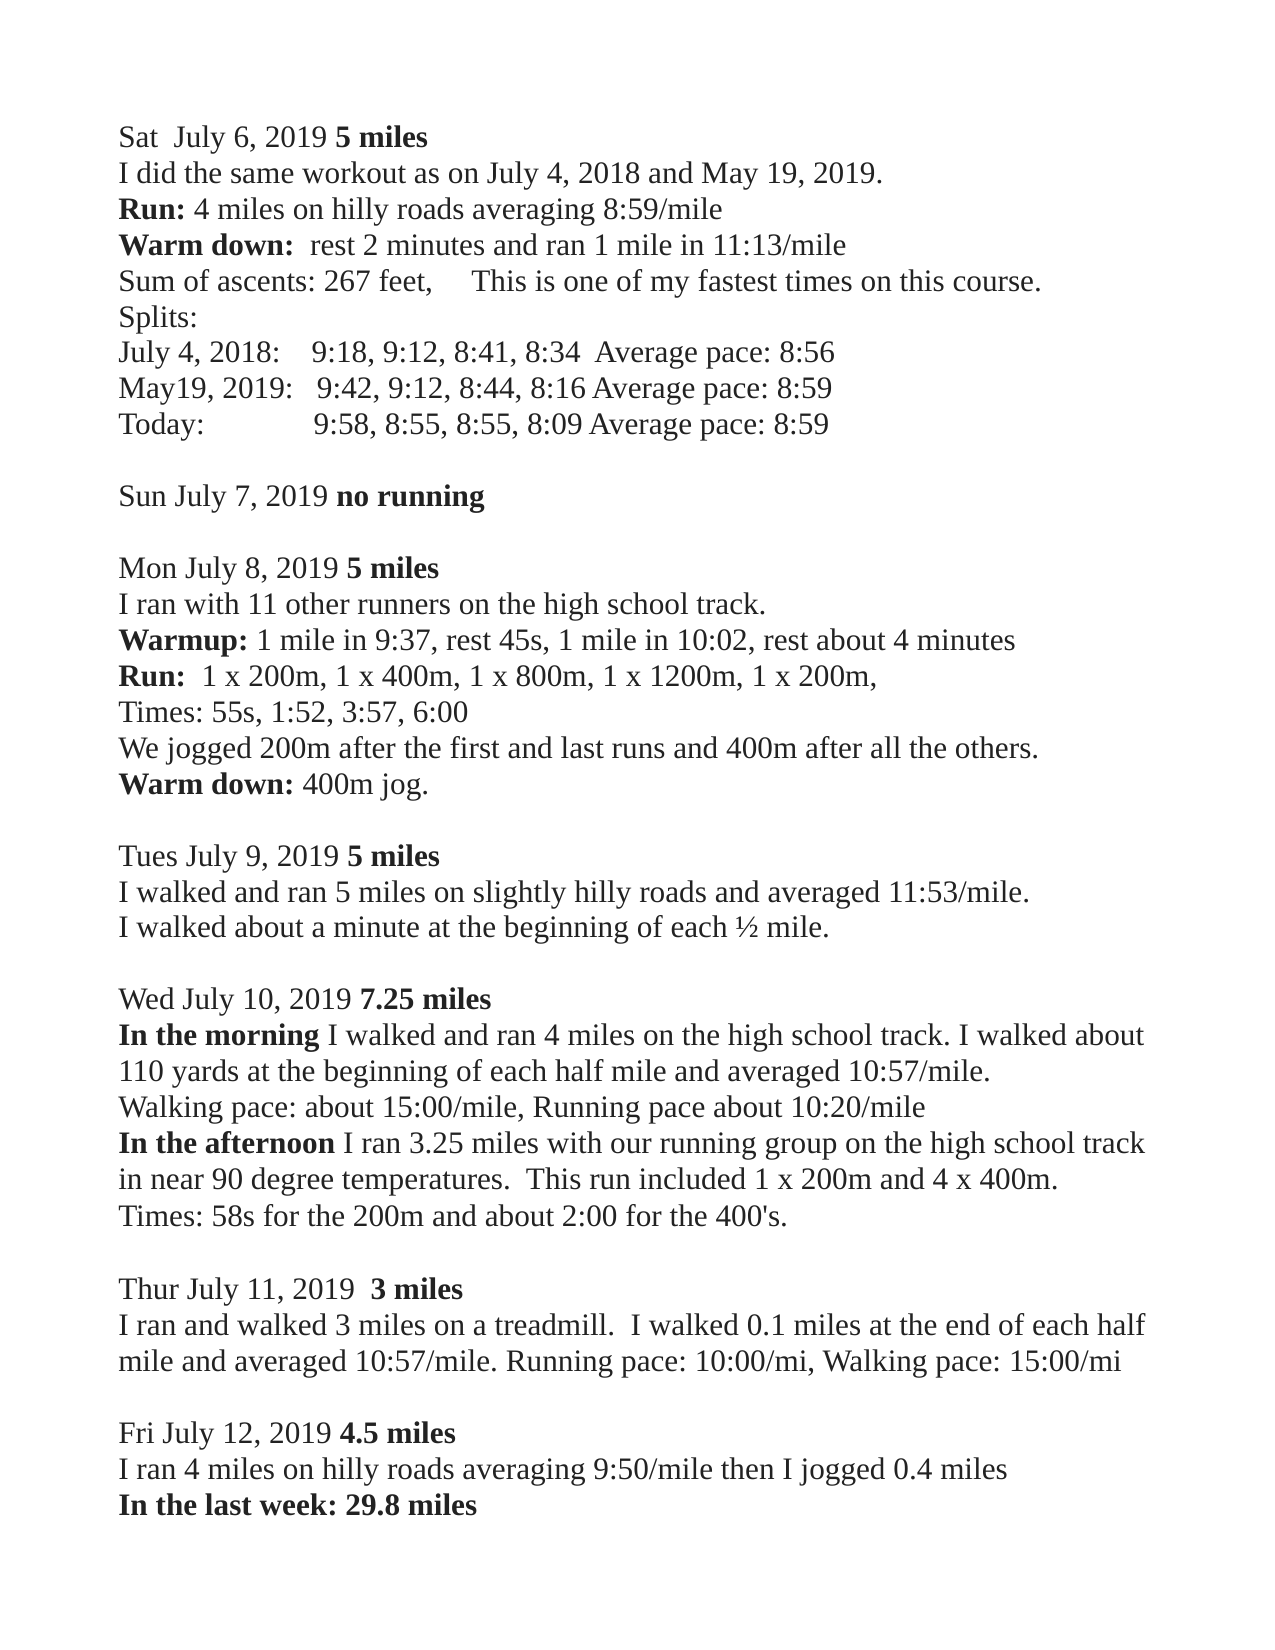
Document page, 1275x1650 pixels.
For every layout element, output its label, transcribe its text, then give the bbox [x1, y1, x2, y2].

text Sum of ascents: 267 feet, This is one of my fastest times on this course. [118, 262, 1161, 298]
text I walked and ran 5 miles on slightly hilly roads and averaged 11:53/mile. [118, 873, 1161, 909]
text Times: 55s, 1:52, 3:57, 6:00 [118, 693, 1161, 729]
text Today: 9:58, 8:55, 8:55, 8:09 Average pace: 8:59 [118, 406, 1161, 442]
text I ran and walked 3 miles on a treadmill. I walked 0.1 miles at the end of each half mile and averaged 10:57/mile. Running pace: 10:00/mi, Walking pace: 15:00/mi [118, 1306, 1161, 1378]
text We jogged 200m after the first and last runs and 400m after all the others. [118, 729, 1161, 765]
text Wed July 10, 2019 7.25 miles [118, 981, 1161, 1017]
text Sat July 6, 2019 5 miles [118, 118, 1161, 154]
text July 4, 2018: 9:18, 9:12, 8:41, 8:34 Average pace: 8:56 [118, 334, 1161, 370]
text Sun July 7, 2019 no running [118, 477, 1161, 513]
text In the morning I walked and ran 4 miles on the high school track. I walked about 110 yards at the beginning of each half mile and averaged 10:57/mile. [118, 1017, 1161, 1088]
text Walking pace: about 15:00/mile, Running pace about 10:20/mile [118, 1088, 1161, 1124]
text I ran 4 miles on hilly roads averaging 9:50/mile then I jogged 0.4 miles [118, 1450, 1161, 1486]
text Warm down: 400m jog. [118, 765, 1161, 801]
text Splits: [118, 298, 1161, 334]
text I walked about a minute at the beginning of each ½ mile. [118, 909, 1161, 945]
text Times: 58s for the 200m and about 2:00 for the 400's. [118, 1196, 1161, 1233]
text In the last week: 29.8 miles [118, 1486, 1161, 1522]
text Warmup: 1 mile in 9:37, rest 45s, 1 mile in 10:02, rest about 4 minutes [118, 621, 1161, 657]
text In the afternoon I ran 3.25 miles with our running group on the high school track in near 90 degree temperatures. This run included 1 x 200m and 4 x 400m. [118, 1124, 1161, 1196]
text Run: 1 x 200m, 1 x 400m, 1 x 800m, 1 x 1200m, 1 x 200m, [118, 657, 1161, 693]
text Mon July 8, 2019 5 miles [118, 549, 1161, 585]
text Run: 4 miles on hilly roads averaging 8:59/mile [118, 190, 1161, 226]
text Thur July 11, 2019 3 miles [118, 1270, 1161, 1306]
text Warm down: rest 2 minutes and ran 1 mile in 11:13/mile [118, 226, 1161, 262]
text I ran with 11 other runners on the high school track. [118, 585, 1161, 621]
text May19, 2019: 9:42, 9:12, 8:44, 8:16 Average pace: 8:59 [118, 370, 1161, 406]
text Fri July 12, 2019 4.5 miles [118, 1414, 1161, 1450]
text I did the same workout as on July 4, 2018 and May 19, 2019. [118, 154, 1161, 190]
text Tues July 9, 2019 5 miles [118, 837, 1161, 873]
